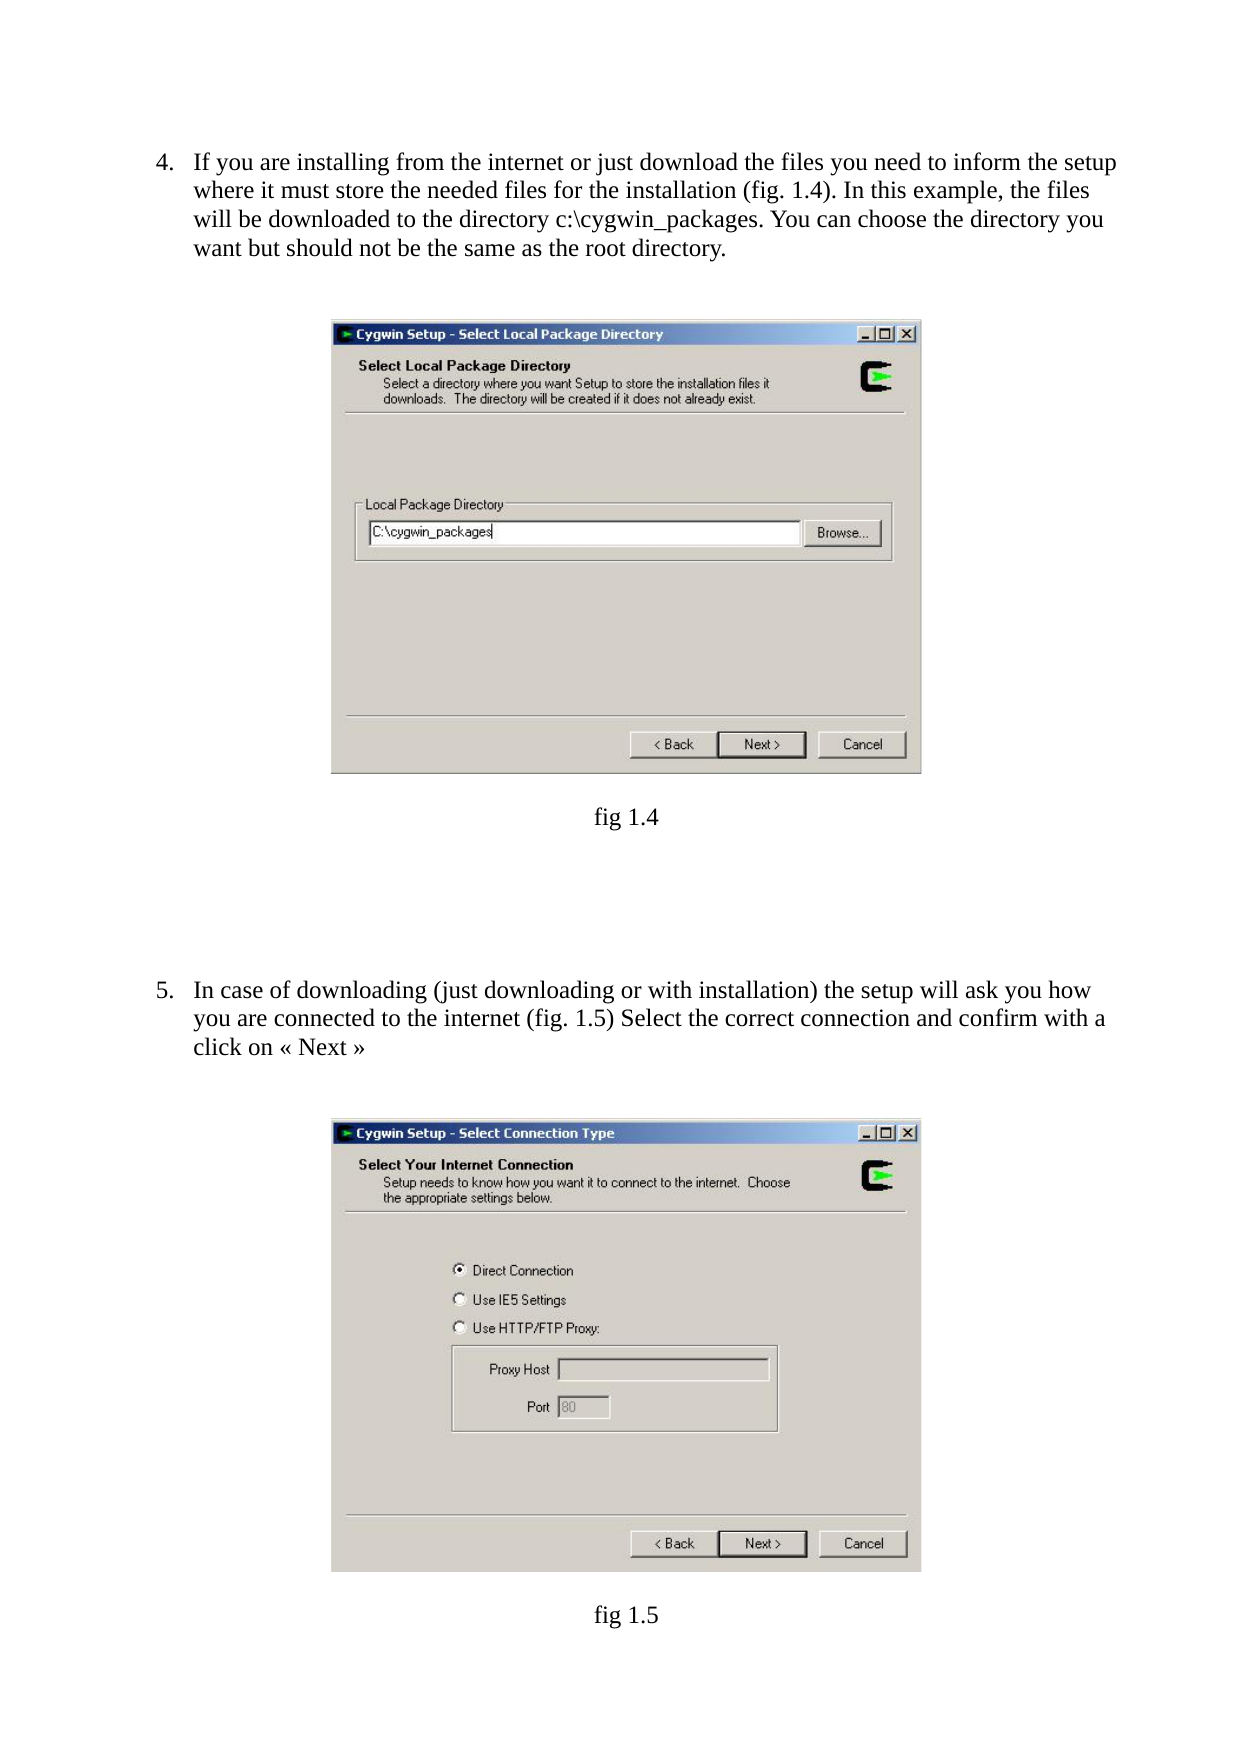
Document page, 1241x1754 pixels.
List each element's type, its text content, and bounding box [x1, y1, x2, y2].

picture [330, 1118, 922, 1572]
picture [330, 319, 922, 774]
text fig 1.5 [118, 1600, 1134, 1629]
list In case of downloading (just downloading or with installation) the setup will ask you how you are connected to the internet (fig. 1.5) Select the correct connection and confirm with a click on « Next » [156, 975, 1134, 1061]
list If you are installing from the internet or just download the files you need to inform the setup where it must store the needed files for the installation (fig. 1.4). In this example, the files will be downloaded to the directory c:\cygwin_packages. You can choose the directory you want but should not be the same as the root directory. [156, 147, 1134, 262]
text fig 1.4 [118, 802, 1134, 831]
